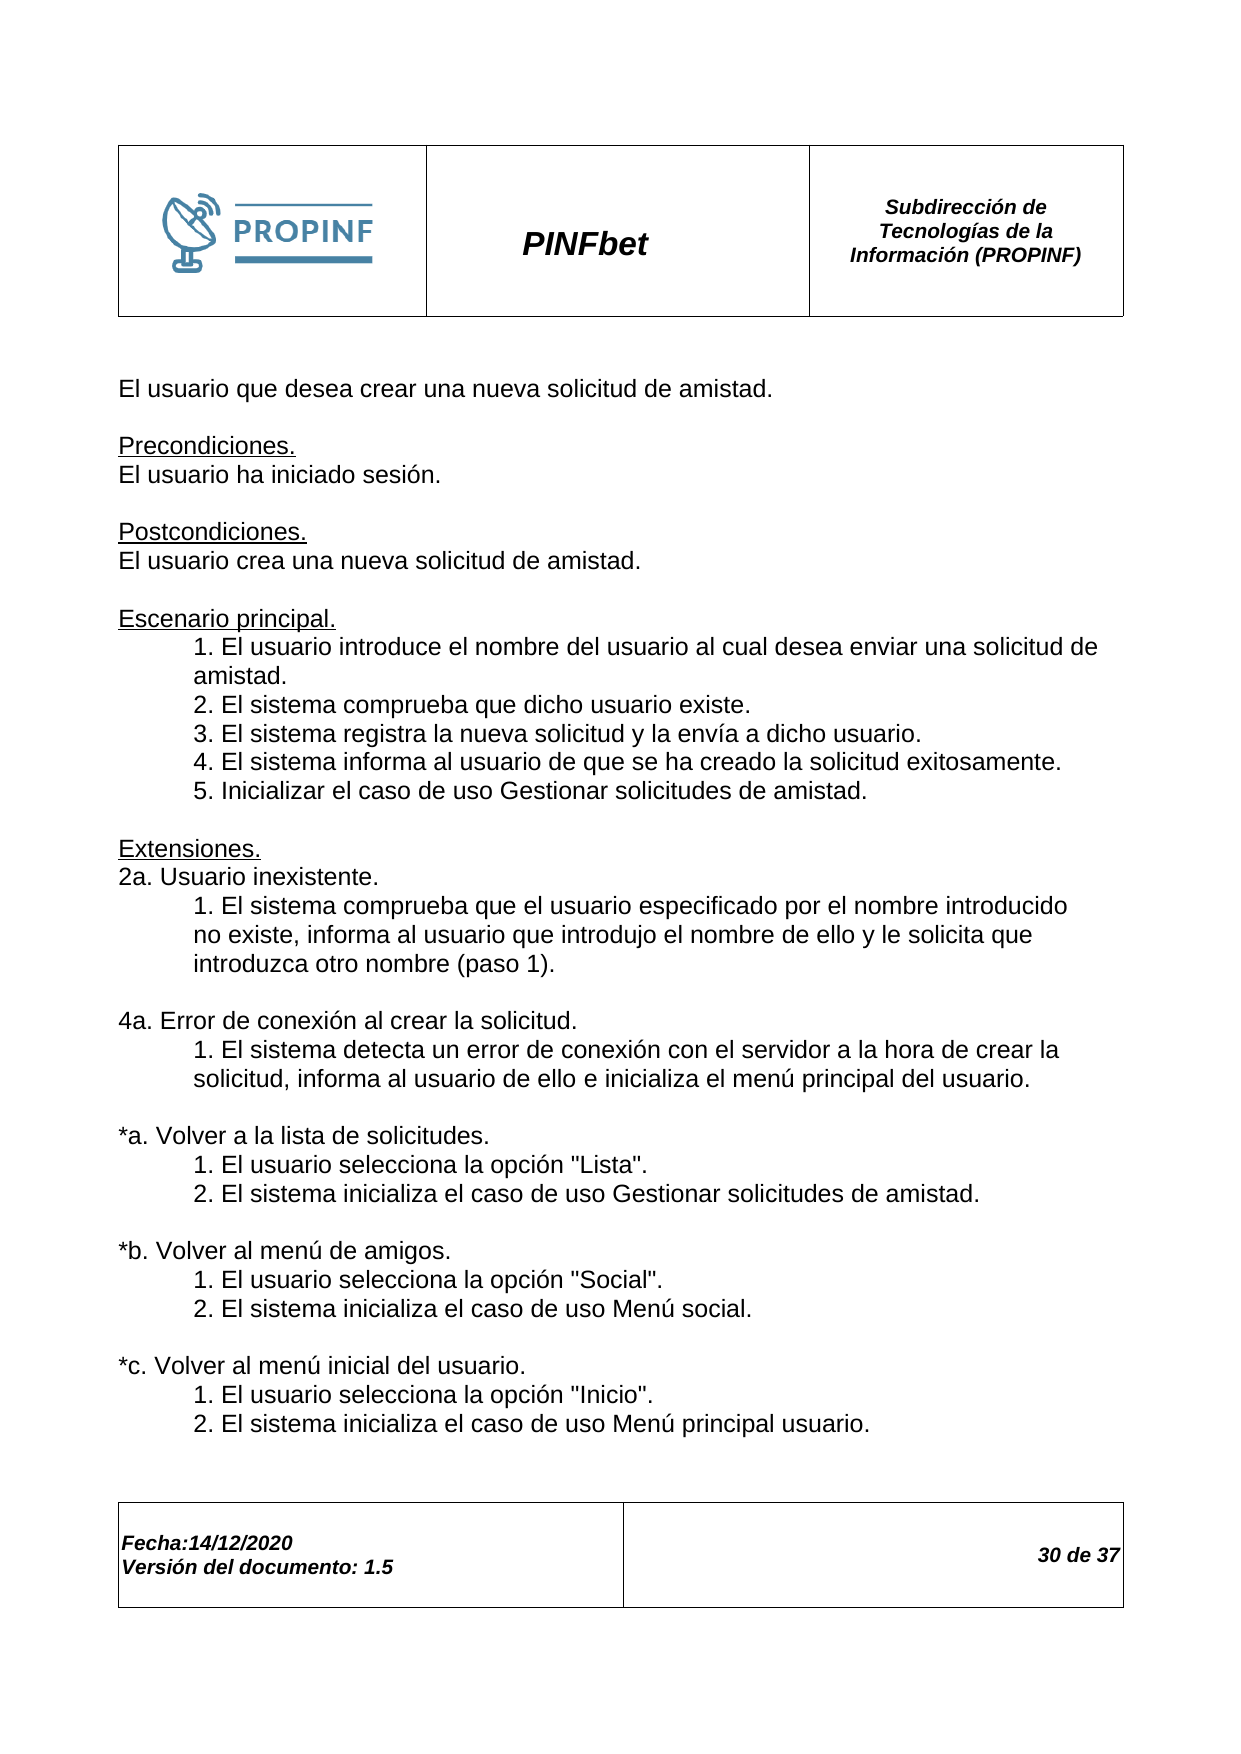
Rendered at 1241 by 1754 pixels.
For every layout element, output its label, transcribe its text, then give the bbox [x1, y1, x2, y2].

text 1. El sistema detecta un error de conexión con el servidor a la hora de crear la solicitud, informa al usuario de ello e inicializa el menú principal del usuario. [118, 1035, 1122, 1092]
text *b. Volver al menú de amigos. [118, 1236, 1122, 1265]
picture [126, 170, 414, 301]
text Precondiciones. [118, 431, 1122, 460]
text 3. El sistema registra la nueva solicitud y la envía a dicho usuario. [118, 719, 1122, 747]
text *c. Volver al menú inicial del usuario. [118, 1351, 1122, 1380]
text 2. El sistema inicializa el caso de uso Menú social. [118, 1294, 1122, 1322]
text 1. El usuario selecciona la opción "Inicio". [118, 1380, 1122, 1409]
text 1. El usuario introduce el nombre del usuario al cual desea enviar una solicitud de amistad. [118, 632, 1122, 690]
text 2. El sistema inicializa el caso de uso Menú principal usuario. [118, 1409, 1122, 1437]
text 2. El sistema inicializa el caso de uso Gestionar solicitudes de amistad. [118, 1179, 1122, 1207]
text 4a. Error de conexión al crear la solicitud. [118, 1006, 1122, 1035]
text Escenario principal. [118, 604, 1122, 632]
text El usuario ha iniciado sesión. [118, 460, 1122, 489]
text 2a. Usuario inexistente. [118, 862, 1122, 891]
text 1. El usuario selecciona la opción "Social". [118, 1265, 1122, 1294]
text Postcondiciones. [118, 517, 1122, 546]
text El usuario crea una nueva solicitud de amistad. [118, 546, 1122, 575]
text 2. El sistema comprueba que dicho usuario existe. [118, 690, 1122, 719]
text El usuario que desea crear una nueva solicitud de amistad. [118, 374, 1122, 402]
text 4. El sistema informa al usuario de que se ha creado la solicitud exitosamente. [118, 747, 1122, 776]
text *a. Volver a la lista de solicitudes. [118, 1121, 1122, 1150]
text Extensiones. [118, 834, 1122, 862]
text 5. Inicializar el caso de uso Gestionar solicitudes de amistad. [118, 776, 1122, 805]
text 1. El sistema comprueba que el usuario especificado por el nombre introducido no existe, informa al usuario que introdujo el nombre de ello y le solicita que introduzca otro nombre (paso 1). [118, 891, 1122, 977]
text 1. El usuario selecciona la opción "Lista". [118, 1150, 1122, 1179]
